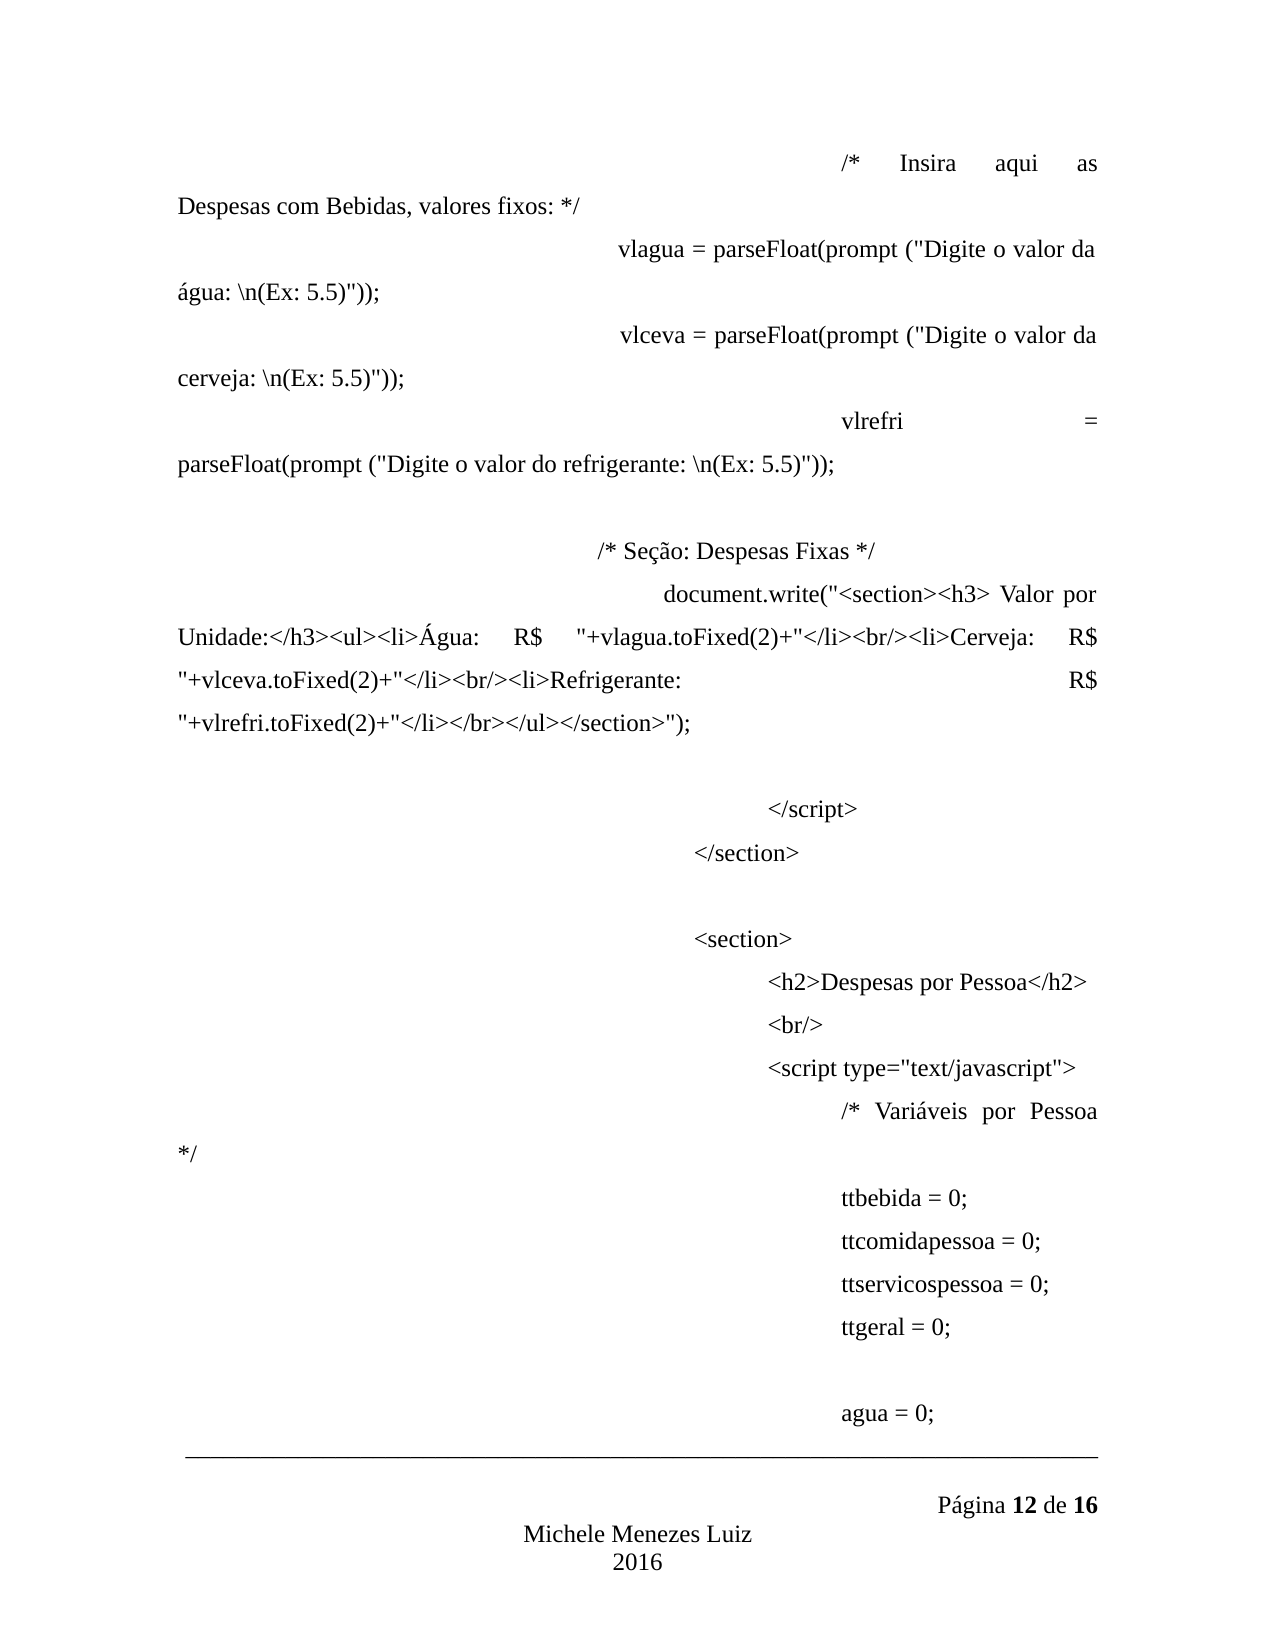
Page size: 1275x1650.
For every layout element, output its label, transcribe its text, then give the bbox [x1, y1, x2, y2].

text vlrefri = parseFloat(prompt ("Digite o valor do refrigerante: \n(Ex: 5.5)")); [177, 406, 1098, 478]
text <h2>Despesas por Pessoa</h2> [177, 967, 1098, 996]
text document.write("<section><h3> Valor por Unidade:</h3><ul><li>Água: R$ "+vlagua.toFixed(2)+"</li><br/><li>Cerveja: R$ "+vlceva.toFixed(2)+"</li><br/><li>Refrigerante: R$ "+vlrefri.toFixed(2)+"</li></br></ul></section>"); [177, 579, 1098, 737]
text </script> [177, 794, 1098, 823]
text ttbebida = 0; [177, 1183, 1098, 1211]
text ttgeral = 0; [177, 1312, 1098, 1341]
text vlceva = parseFloat(prompt ("Digite o valor da cerveja: \n(Ex: 5.5)")); [177, 320, 1098, 392]
text /* Insira aqui as Despesas com Bebidas, valores fixos: */ [177, 148, 1098, 219]
text vlagua = parseFloat(prompt ("Digite o valor da água: \n(Ex: 5.5)")); [177, 234, 1098, 306]
text /* Variáveis por Pessoa */ [177, 1096, 1098, 1168]
text ttcomidapessoa = 0; [177, 1226, 1098, 1254]
text <br/> [177, 1010, 1098, 1039]
text </section> [177, 838, 1098, 866]
text agua = 0; [177, 1398, 1098, 1427]
text <section> [177, 924, 1098, 953]
text /* Seção: Despesas Fixas */ [177, 536, 1098, 564]
text <script type="text/javascript"> [177, 1053, 1098, 1082]
text ttservicospessoa = 0; [177, 1269, 1098, 1298]
